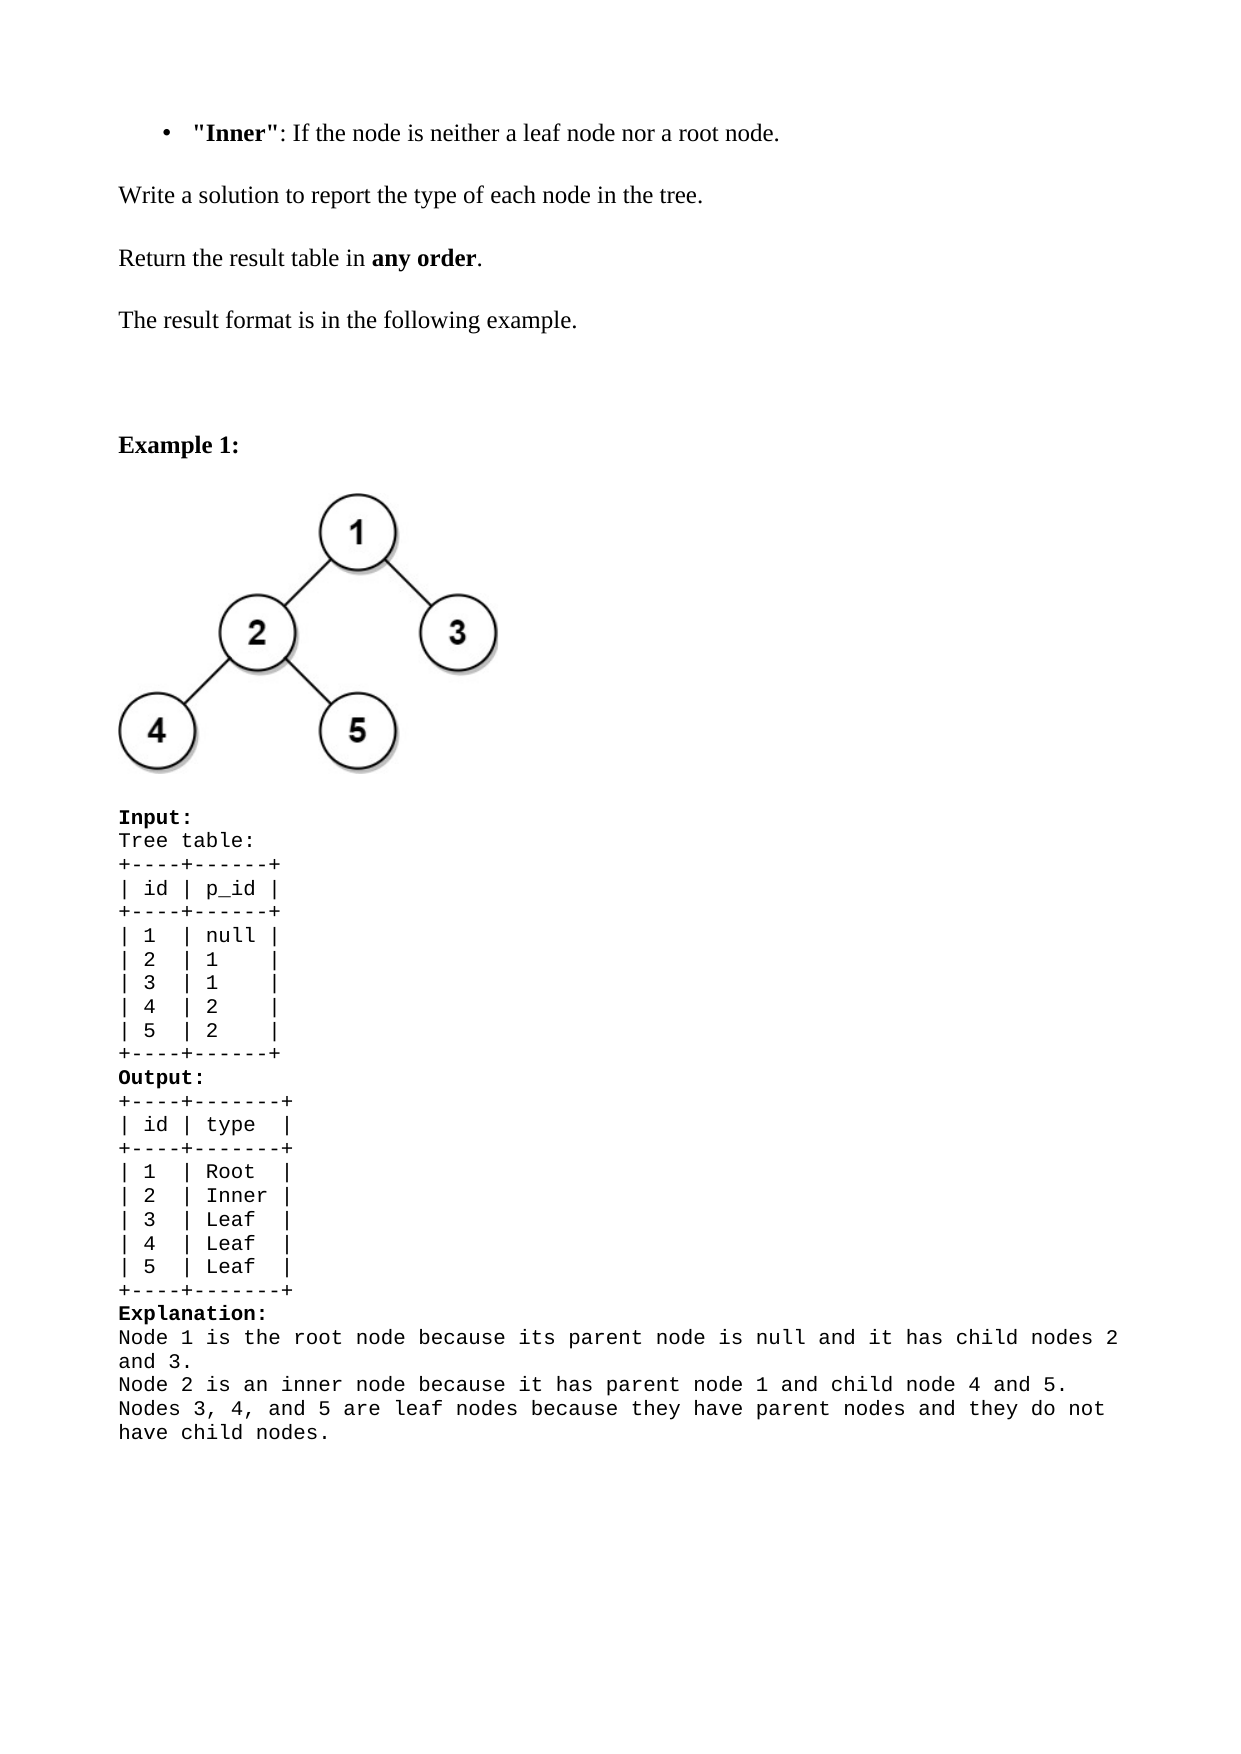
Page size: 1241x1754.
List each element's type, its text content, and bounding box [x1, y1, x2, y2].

text Node 2 is an inner node because it has parent node 1 and child node 4 and 5. [118, 1374, 1122, 1398]
text Explanation: [118, 1303, 1122, 1327]
text The result format is in the following example. [118, 306, 1122, 334]
text | 5 | Leaf | [118, 1256, 1122, 1280]
text Write a solution to report the type of each node in the tree. [118, 181, 1122, 209]
text Nodes 3, 4, and 5 are leaf nodes because they have parent nodes and they do not have child nodes. [118, 1398, 1122, 1445]
text | 2 | Inner | [118, 1185, 1122, 1209]
picture [118, 493, 499, 774]
text Example 1: [118, 431, 1122, 459]
text | 4 | 2 | [118, 996, 1122, 1020]
text Return the result table in any order. [118, 243, 1122, 272]
text Node 1 is the root node because its parent node is null and it has child nodes 2 and 3. [118, 1327, 1122, 1374]
text +----+-------+ [118, 1280, 1122, 1303]
text | 3 | Leaf | [118, 1209, 1122, 1232]
text Tree table: [118, 831, 1122, 854]
text +----+------+ [118, 854, 1122, 878]
list "Inner": If the node is neither a leaf node nor a root node. [162, 118, 1122, 147]
text +----+-------+ [118, 1138, 1122, 1162]
text +----+------+ [118, 1043, 1122, 1067]
text | id | type | [118, 1114, 1122, 1138]
text | 2 | 1 | [118, 949, 1122, 972]
text | 1 | null | [118, 925, 1122, 949]
text Output: [118, 1067, 1122, 1091]
text | id | p_id | [118, 878, 1122, 901]
text | 4 | Leaf | [118, 1232, 1122, 1256]
text | 1 | Root | [118, 1162, 1122, 1185]
text | 3 | 1 | [118, 972, 1122, 996]
text | 5 | 2 | [118, 1020, 1122, 1043]
text Input: [118, 807, 1122, 831]
text +----+-------+ [118, 1091, 1122, 1114]
text +----+------+ [118, 901, 1122, 925]
